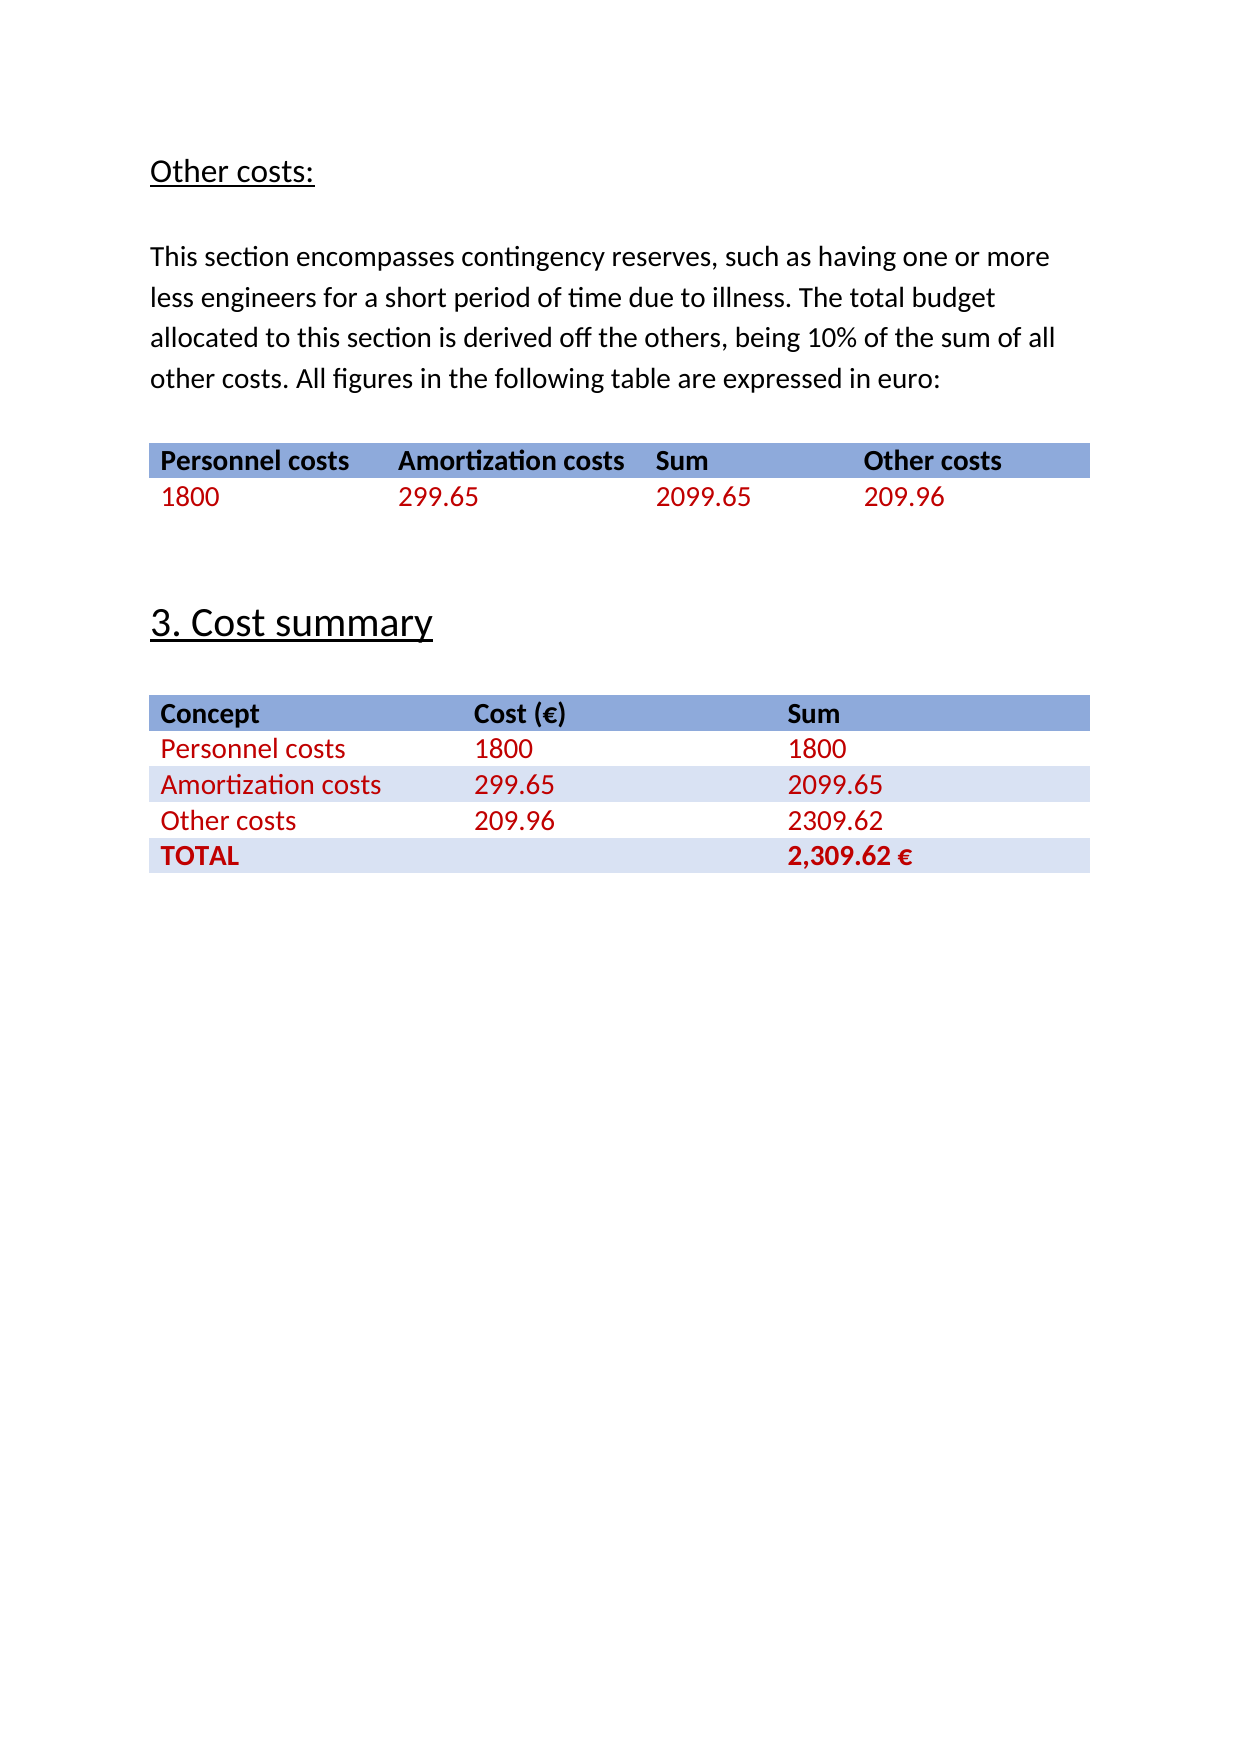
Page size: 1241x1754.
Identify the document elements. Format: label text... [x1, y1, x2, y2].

table_cell 2.309,62 € [776, 838, 1090, 873]
table_header Personnel costs [149, 443, 387, 478]
table_cell 209,96 [852, 478, 1090, 514]
table_cell 299,65 [463, 766, 776, 802]
table_cell [463, 838, 776, 873]
text Other costs: [150, 150, 1090, 191]
table_cell 1800 [463, 731, 776, 766]
table_cell 1800 [776, 731, 1090, 766]
table_cell Other costs [149, 802, 463, 837]
text This section encompasses contingency reserves, such as having one or more less engineers for a short period of time due to illness. The total budget allocated to this section is derived off the others, being 10% of the sum of all other costs. All figures in the following table are expressed in euro: [150, 238, 1090, 396]
table_header Amortization costs [387, 443, 644, 478]
text 3. Cost summary [150, 596, 1090, 646]
table_header Cost (€) [463, 695, 776, 731]
table_cell 299,65 [387, 478, 644, 514]
table_cell 1800 [149, 478, 387, 514]
table_cell Amortization costs [149, 766, 463, 802]
table_cell Personnel costs [149, 731, 463, 766]
table_cell 2309,62 [776, 802, 1090, 837]
table_cell TOTAL [149, 838, 463, 873]
table_header Sum [776, 695, 1090, 731]
table_header Other costs [852, 443, 1090, 478]
table_cell 209,96 [463, 802, 776, 837]
table_cell 2099,65 [776, 766, 1090, 802]
table_header Concept [149, 695, 463, 731]
table_cell 2099,65 [644, 478, 852, 514]
table_header Sum [644, 443, 852, 478]
